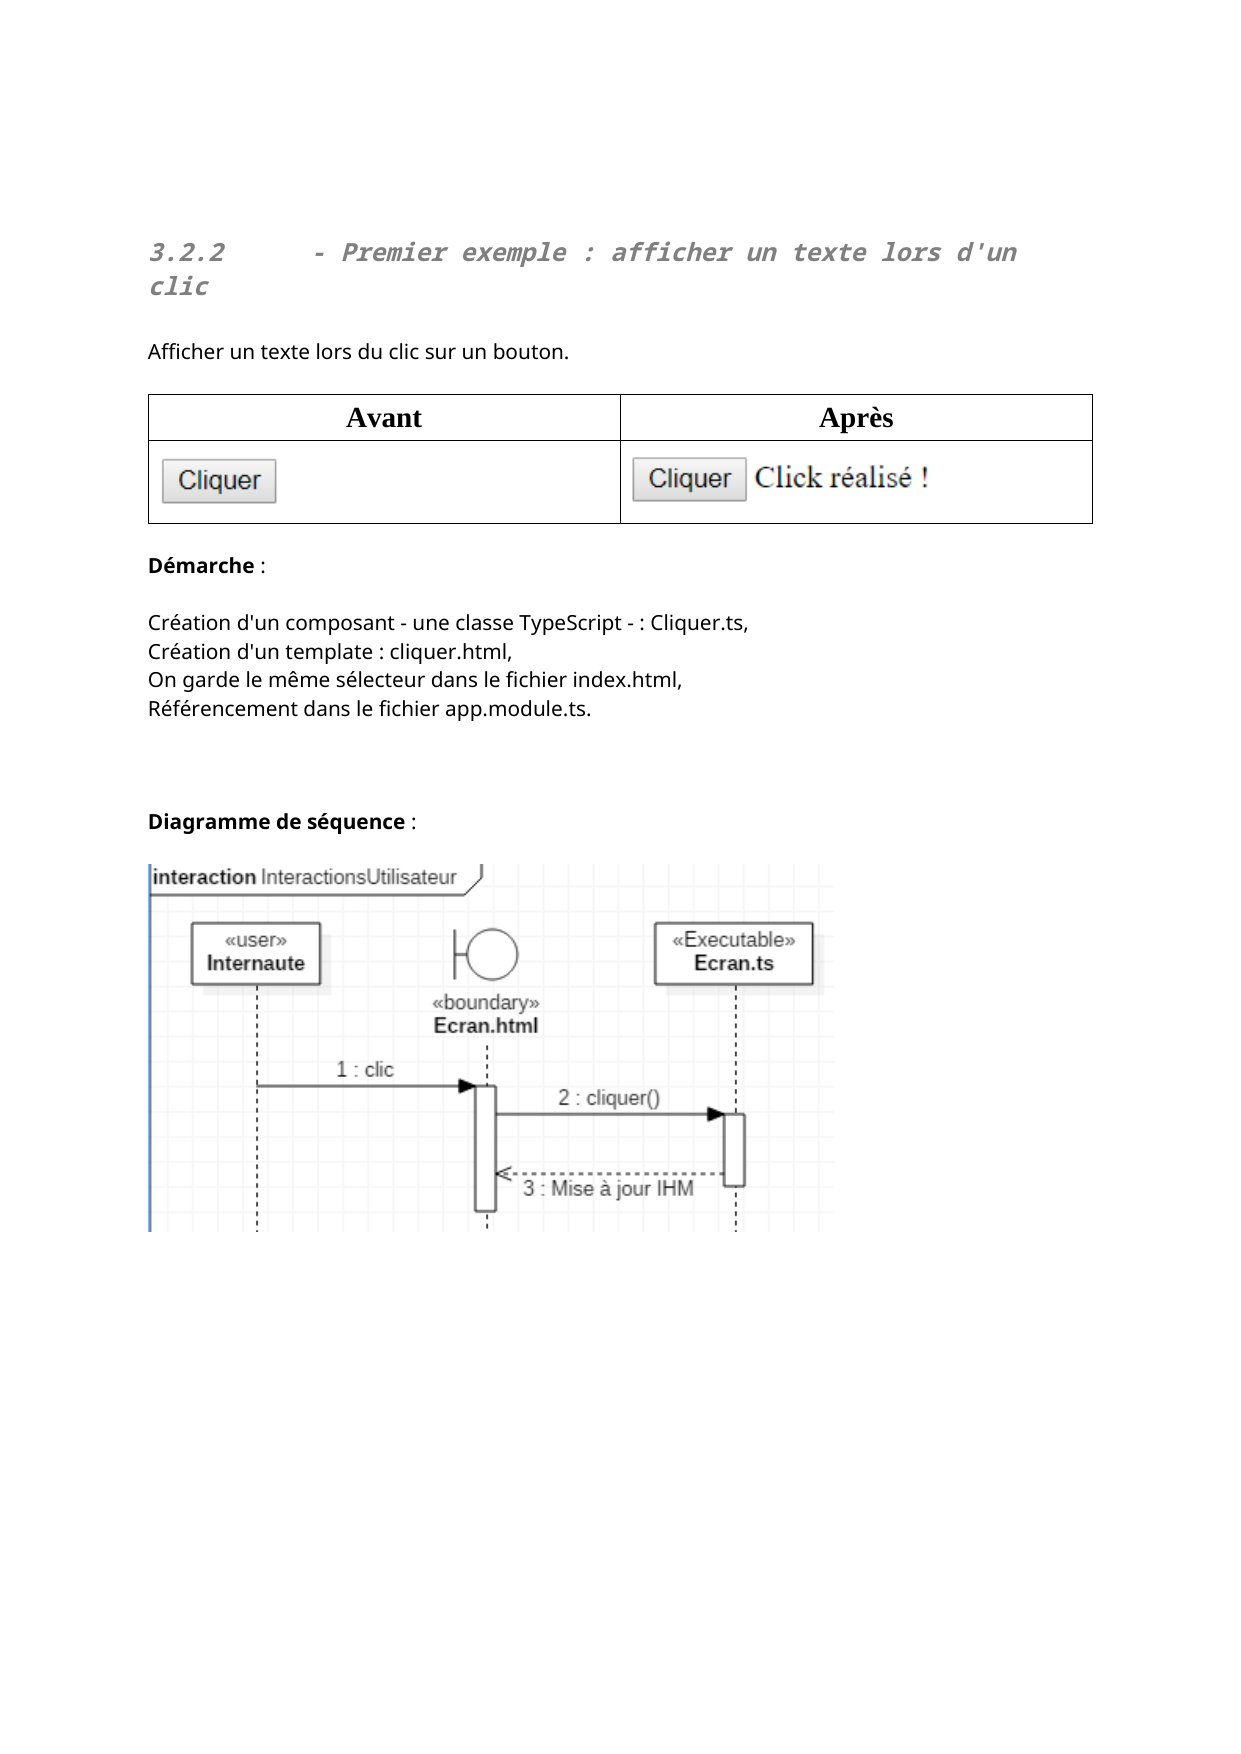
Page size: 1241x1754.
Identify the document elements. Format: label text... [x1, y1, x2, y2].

subtitle - Premier exemple : afficher un texte lors d'un clic [148, 235, 1092, 303]
picture [147, 864, 834, 1232]
text Afficher un texte lors du clic sur un bouton. [148, 337, 1092, 366]
text Diagramme de séquence : [148, 807, 1092, 836]
text Création d'un composant - une classe TypeScript - : Cliquer.ts, [148, 608, 1092, 637]
picture [625, 445, 957, 516]
text Création d'un template : cliquer.html, [148, 637, 1092, 665]
table_header Avant [149, 395, 620, 439]
table_cell [149, 441, 620, 523]
table_header Après [621, 395, 1092, 439]
text On garde le même sélecteur dans le fichier index.html, [148, 665, 1092, 694]
text Démarche : [148, 551, 1092, 580]
picture [153, 445, 427, 518]
table_cell [621, 441, 1092, 523]
text Référencement dans le fichier app.module.ts. [148, 694, 1092, 722]
